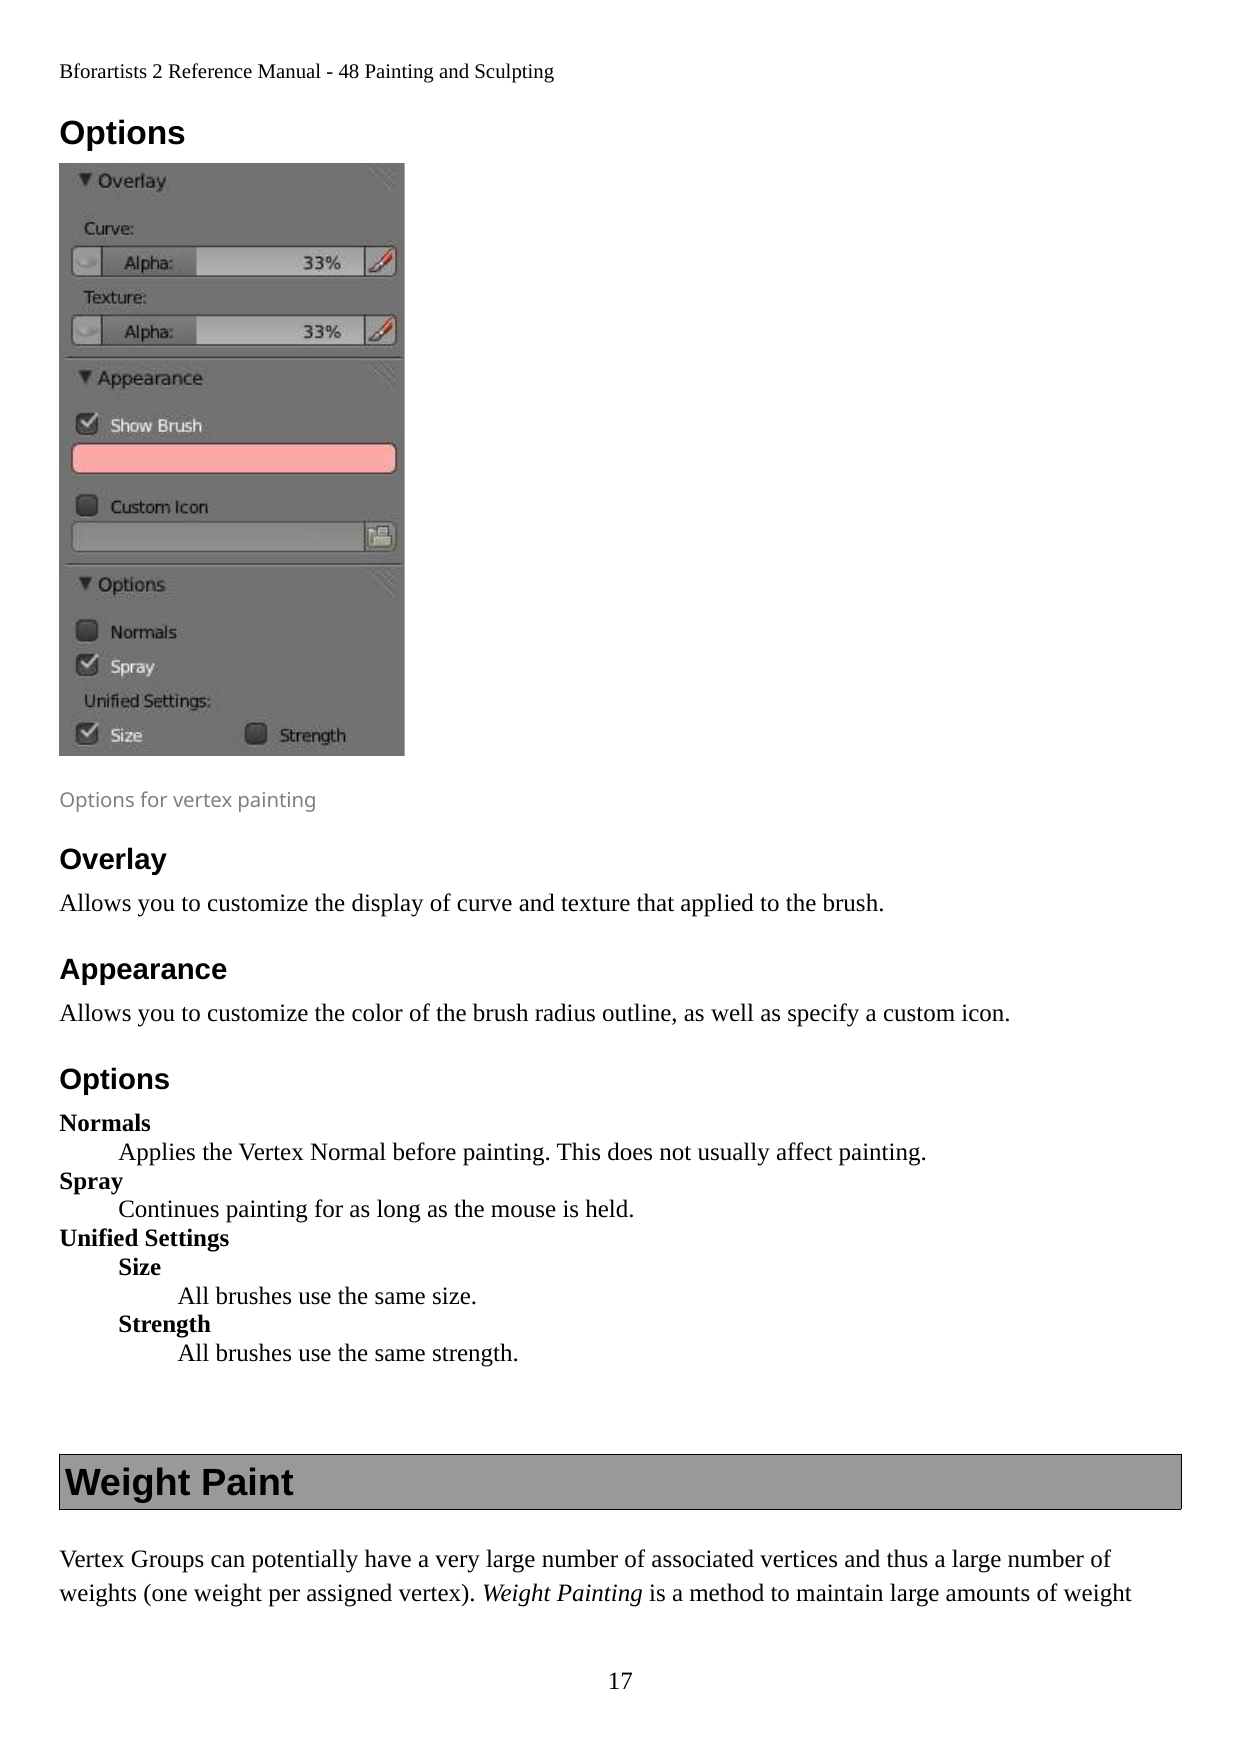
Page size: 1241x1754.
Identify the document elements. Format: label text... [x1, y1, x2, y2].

subtitle Normals [59, 1108, 1181, 1137]
subtitle Options [59, 1062, 1181, 1096]
text Allows you to customize the display of curve and texture that applied to the brush. [59, 888, 1181, 917]
subtitle Overlay [59, 842, 1181, 876]
text Vertex Groups can potentially have a very large number of associated vertices and thus a large number of weights (one weight per assigned vertex). Weight Painting is a method to maintain large amounts of weight [59, 1544, 1181, 1607]
table_header Weight Paint [60, 1455, 1181, 1509]
text Allows you to customize the color of the brush radius outline, as well as specify a custom icon. [59, 998, 1181, 1027]
subtitle Appearance [59, 952, 1181, 986]
subtitle Strength [118, 1309, 1181, 1338]
list All brushes use the same strength. [177, 1338, 1181, 1367]
list All brushes use the same size. [177, 1281, 1181, 1309]
picture [59, 163, 405, 756]
list Continues painting for as long as the mouse is held. [118, 1194, 1181, 1223]
text Options for vertex painting [59, 782, 1181, 813]
subtitle Unified Settings [59, 1223, 1181, 1252]
subtitle Spray [59, 1166, 1181, 1194]
list Applies the Vertex Normal before painting. This does not usually affect painting. [118, 1137, 1181, 1166]
subtitle Size [118, 1252, 1181, 1281]
subtitle Options [59, 113, 1181, 151]
